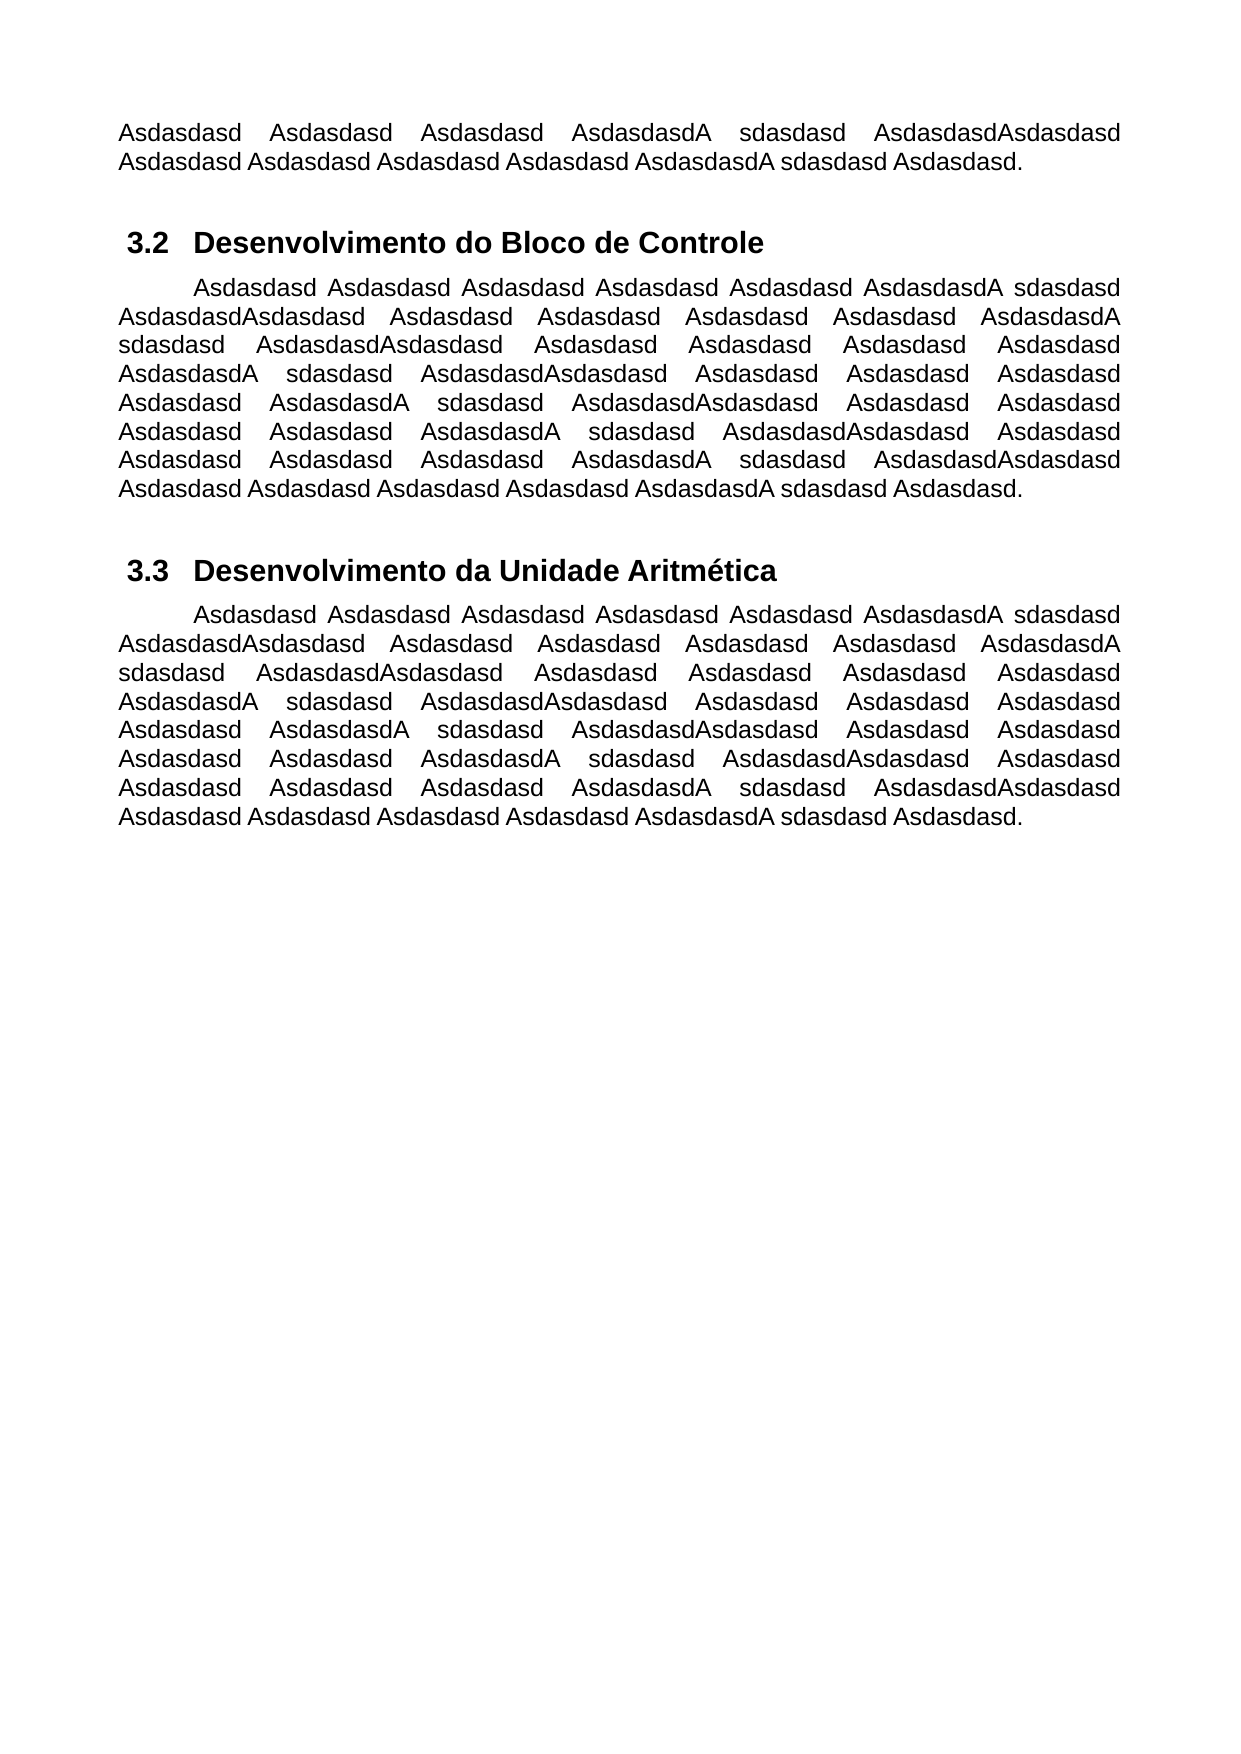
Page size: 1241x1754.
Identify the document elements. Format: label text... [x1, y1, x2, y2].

text Asdasdasd Asdasdasd Asdasdasd AsdasdasdA sdasdasd AsdasdasdAsdasdasd Asdasdasd Asdasdasd Asdasdasd Asdasdasd AsdasdasdA sdasdasd Asdasdasd. [118, 118, 1122, 176]
text Asdasdasd Asdasdasd Asdasdasd Asdasdasd Asdasdasd AsdasdasdA sdasdasd AsdasdasdAsdasdasd Asdasdasd Asdasdasd Asdasdasd Asdasdasd AsdasdasdA sdasdasd AsdasdasdAsdasdasd Asdasdasd Asdasdasd Asdasdasd Asdasdasd AsdasdasdA sdasdasd AsdasdasdAsdasdasd Asdasdasd Asdasdasd Asdasdasd Asdasdasd AsdasdasdA sdasdasd AsdasdasdAsdasdasd Asdasdasd Asdasdasd Asdasdasd Asdasdasd AsdasdasdA sdasdasd AsdasdasdAsdasdasd Asdasdasd Asdasdasd Asdasdasd Asdasdasd AsdasdasdA sdasdasd AsdasdasdAsdasdasd Asdasdasd Asdasdasd Asdasdasd Asdasdasd AsdasdasdA sdasdasd Asdasdasd. [118, 273, 1122, 503]
subtitle Desenvolvimento da Unidade Aritmética [118, 553, 1122, 588]
subtitle Desenvolvimento do Bloco de Controle [118, 225, 1122, 261]
text Asdasdasd Asdasdasd Asdasdasd Asdasdasd Asdasdasd AsdasdasdA sdasdasd AsdasdasdAsdasdasd Asdasdasd Asdasdasd Asdasdasd Asdasdasd AsdasdasdA sdasdasd AsdasdasdAsdasdasd Asdasdasd Asdasdasd Asdasdasd Asdasdasd AsdasdasdA sdasdasd AsdasdasdAsdasdasd Asdasdasd Asdasdasd Asdasdasd Asdasdasd AsdasdasdA sdasdasd AsdasdasdAsdasdasd Asdasdasd Asdasdasd Asdasdasd Asdasdasd AsdasdasdA sdasdasd AsdasdasdAsdasdasd Asdasdasd Asdasdasd Asdasdasd Asdasdasd AsdasdasdA sdasdasd AsdasdasdAsdasdasd Asdasdasd Asdasdasd Asdasdasd Asdasdasd AsdasdasdA sdasdasd Asdasdasd. [118, 600, 1122, 830]
